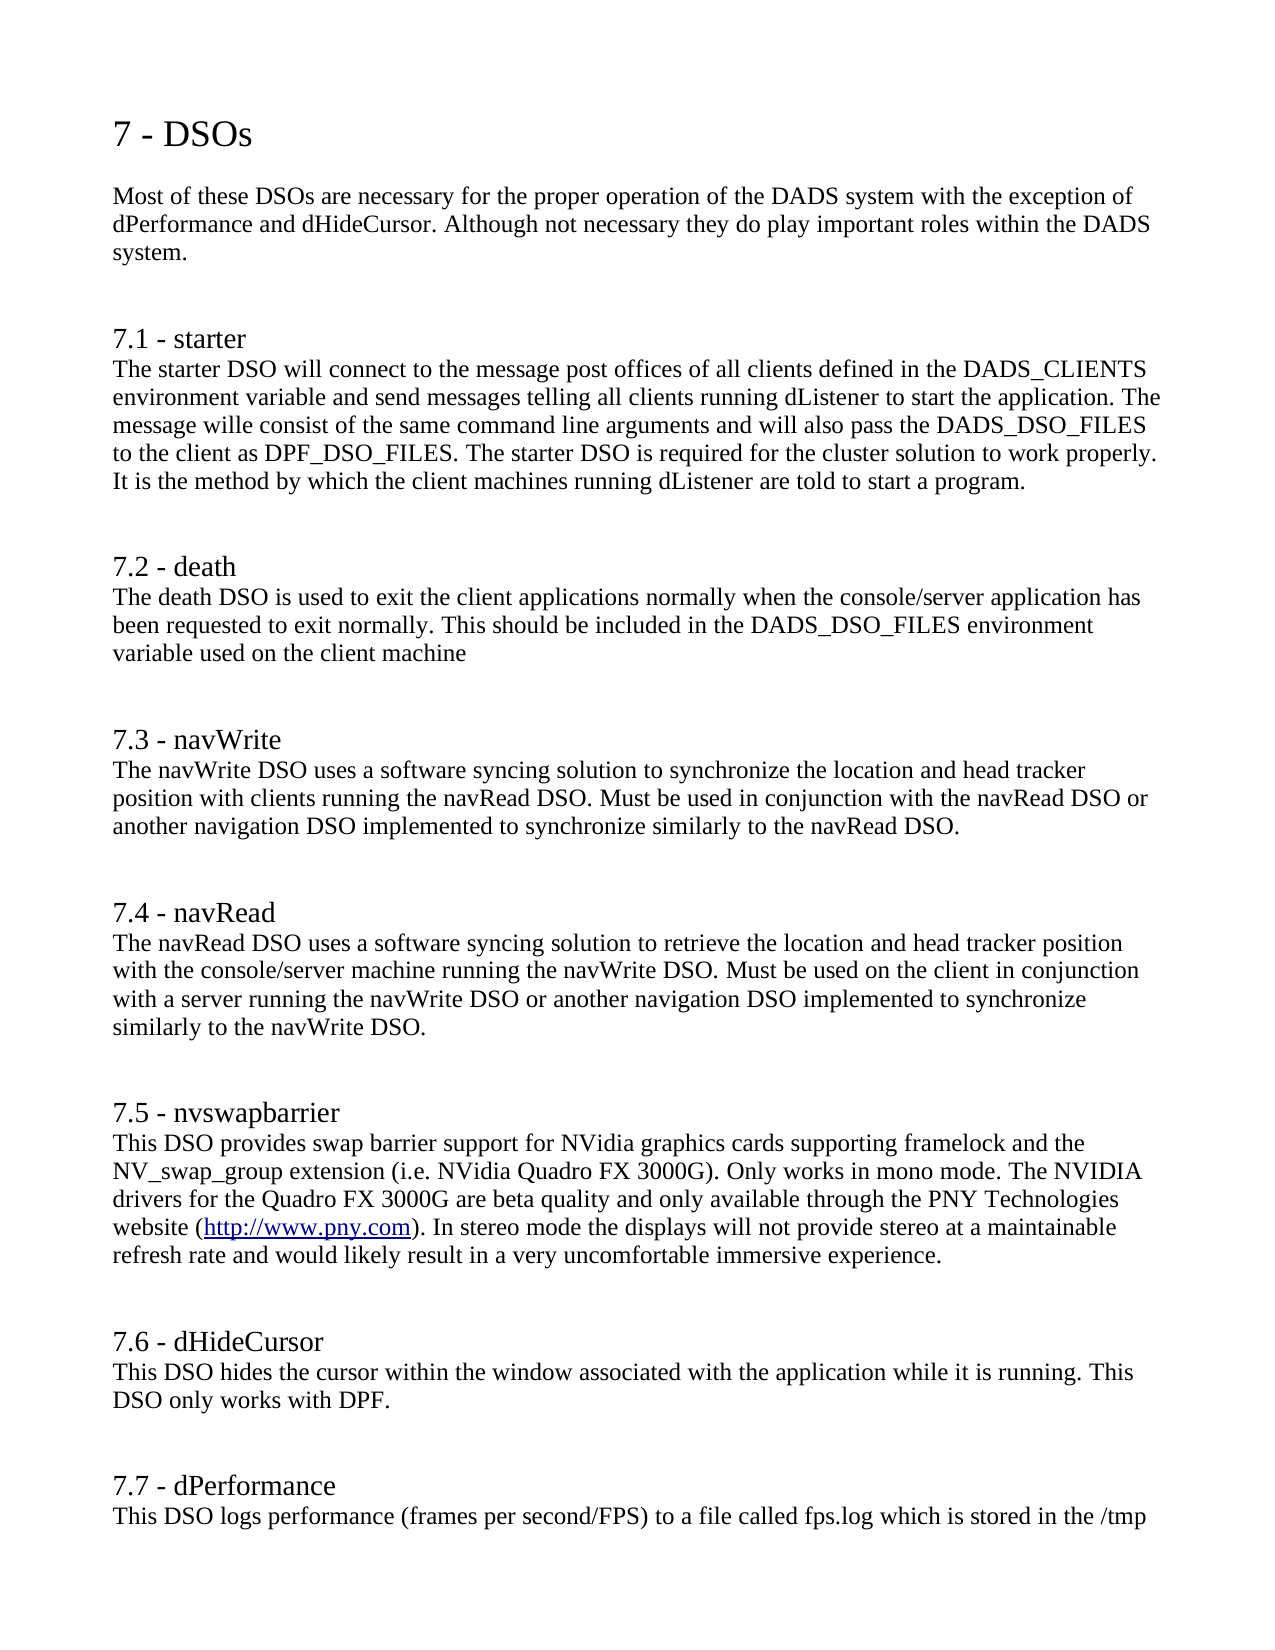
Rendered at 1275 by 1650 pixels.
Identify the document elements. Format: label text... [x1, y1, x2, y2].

text 7.1 - starter [112, 322, 1162, 354]
text 7.3 - navWrite [112, 723, 1162, 756]
text Most of these DSOs are necessary for the proper operation of the DADS system with the exception of dPerformance and dHideCursor. Although not necessary they do play important roles within the DADS system. [112, 182, 1162, 266]
text 7.2 - death [112, 551, 1162, 583]
text 7.7 - dPerformance [112, 1470, 1162, 1502]
text This DSO logs performance (frames per second/FPS) to a file called fps.log which is stored in the /tmp [112, 1502, 1162, 1530]
text This DSO provides swap barrier support for NVidia graphics cards supporting framelock and the NV_swap_group extension (i.e. NVidia Quadro FX 3000G). Only works in mono mode. The NVIDIA drivers for the Quadro FX 3000G are beta quality and only available through the PNY Technologies website (http://www.pny.com). In stereo mode the displays will not provide stereo at a maintainable refresh rate and would likely result in a very uncomfortable immersive experience. [112, 1129, 1162, 1269]
text The navWrite DSO uses a software syncing solution to synchronize the location and head tracker position with clients running the navRead DSO. Must be used in conjunction with the navRead DSO or another navigation DSO implemented to synchronize similarly to the navRead DSO. [112, 756, 1162, 840]
text 7.5 - nvswapbarrier [112, 1097, 1162, 1129]
text The starter DSO will connect to the message post offices of all clients defined in the DADS_CLIENTS environment variable and send messages telling all clients running dListener to start the application. The message wille consist of the same command line arguments and will also pass the DADS_DSO_FILES to the client as DPF_DSO_FILES. The starter DSO is required for the cluster solution to work properly. It is the method by which the client machines running dListener are told to start a program. [112, 354, 1162, 495]
text The navRead DSO uses a software syncing solution to retrieve the location and head tracker position with the console/server machine running the navWrite DSO. Must be used on the client in conjunction with a server running the navWrite DSO or another navigation DSO implemented to synchronize similarly to the navWrite DSO. [112, 928, 1162, 1041]
text 7.6 - dHideCursor [112, 1325, 1162, 1358]
text 7.4 - navRead [112, 896, 1162, 928]
text This DSO hides the cursor within the window associated with the application while it is running. This DSO only works with DPF. [112, 1358, 1162, 1414]
text 7 - DSOs [112, 112, 1162, 154]
text The death DSO is used to exit the client applications normally when the console/server application has been requested to exit normally. This should be included in the DADS_DSO_FILES environment variable used on the client machine [112, 583, 1162, 667]
